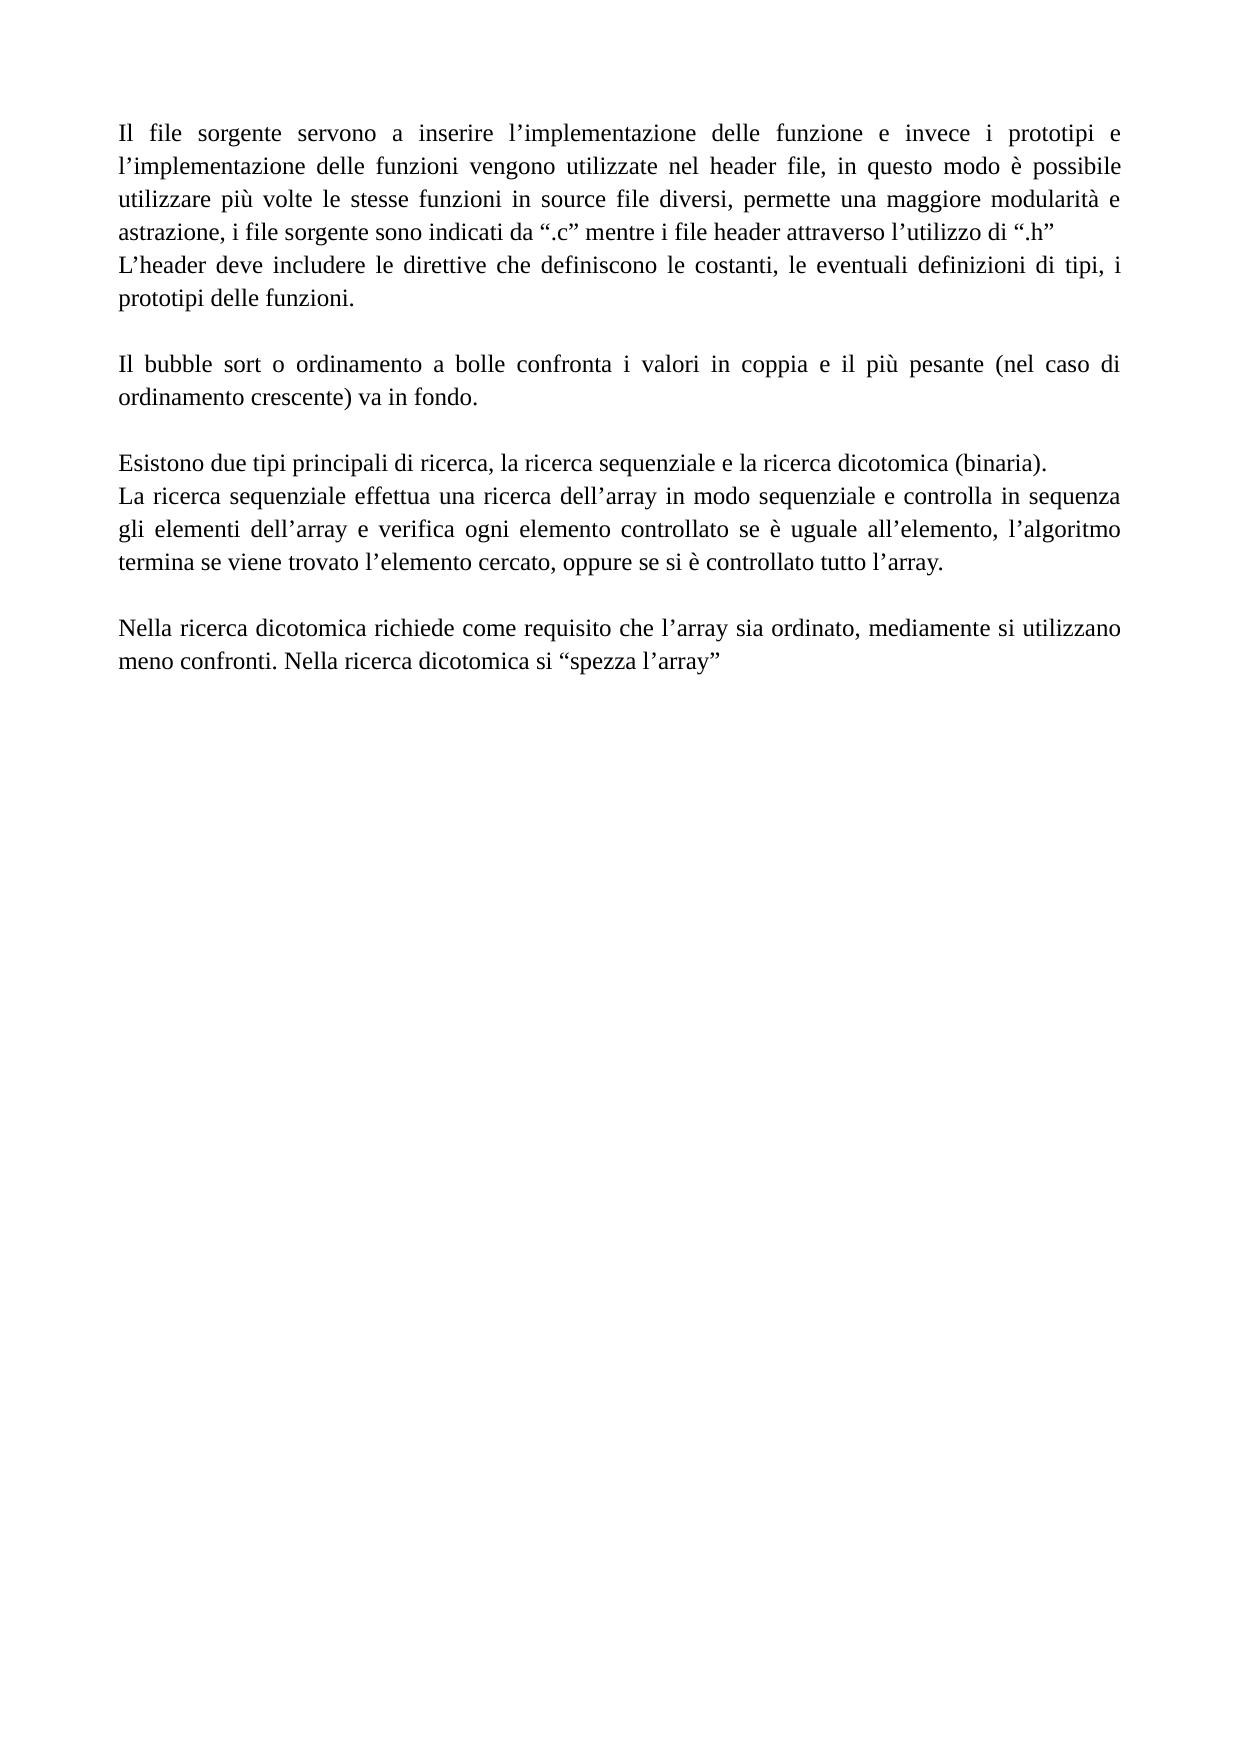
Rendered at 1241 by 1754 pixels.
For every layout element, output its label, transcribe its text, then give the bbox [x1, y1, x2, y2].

text Il bubble sort o ordinamento a bolle confronta i valori in coppia e il più pesante (nel caso di ordinamento crescente) va in fondo. [118, 349, 1122, 411]
text L’header deve includere le direttive che definiscono le costanti, le eventuali definizioni di tipi, i prototipi delle funzioni. [118, 250, 1122, 312]
text Nella ricerca dicotomica richiede come requisito che l’array sia ordinato, mediamente si utilizzano meno confronti. Nella ricerca dicotomica si “spezza l’array” [118, 613, 1122, 675]
text Il file sorgente servono a inserire l’implementazione delle funzione e invece i prototipi e l’implementazione delle funzioni vengono utilizzate nel header file, in questo modo è possibile utilizzare più volte le stesse funzioni in source file diversi, permette una maggiore modularità e astrazione, i file sorgente sono indicati da “.c” mentre i file header attraverso l’utilizzo di “.h” [118, 118, 1122, 246]
text Esistono due tipi principali di ricerca, la ricerca sequenziale e la ricerca dicotomica (binaria). [118, 448, 1122, 477]
text La ricerca sequenziale effettua una ricerca dell’array in modo sequenziale e controlla in sequenza gli elementi dell’array e verifica ogni elemento controllato se è uguale all’elemento, l’algoritmo termina se viene trovato l’elemento cercato, oppure se si è controllato tutto l’array. [118, 481, 1122, 576]
